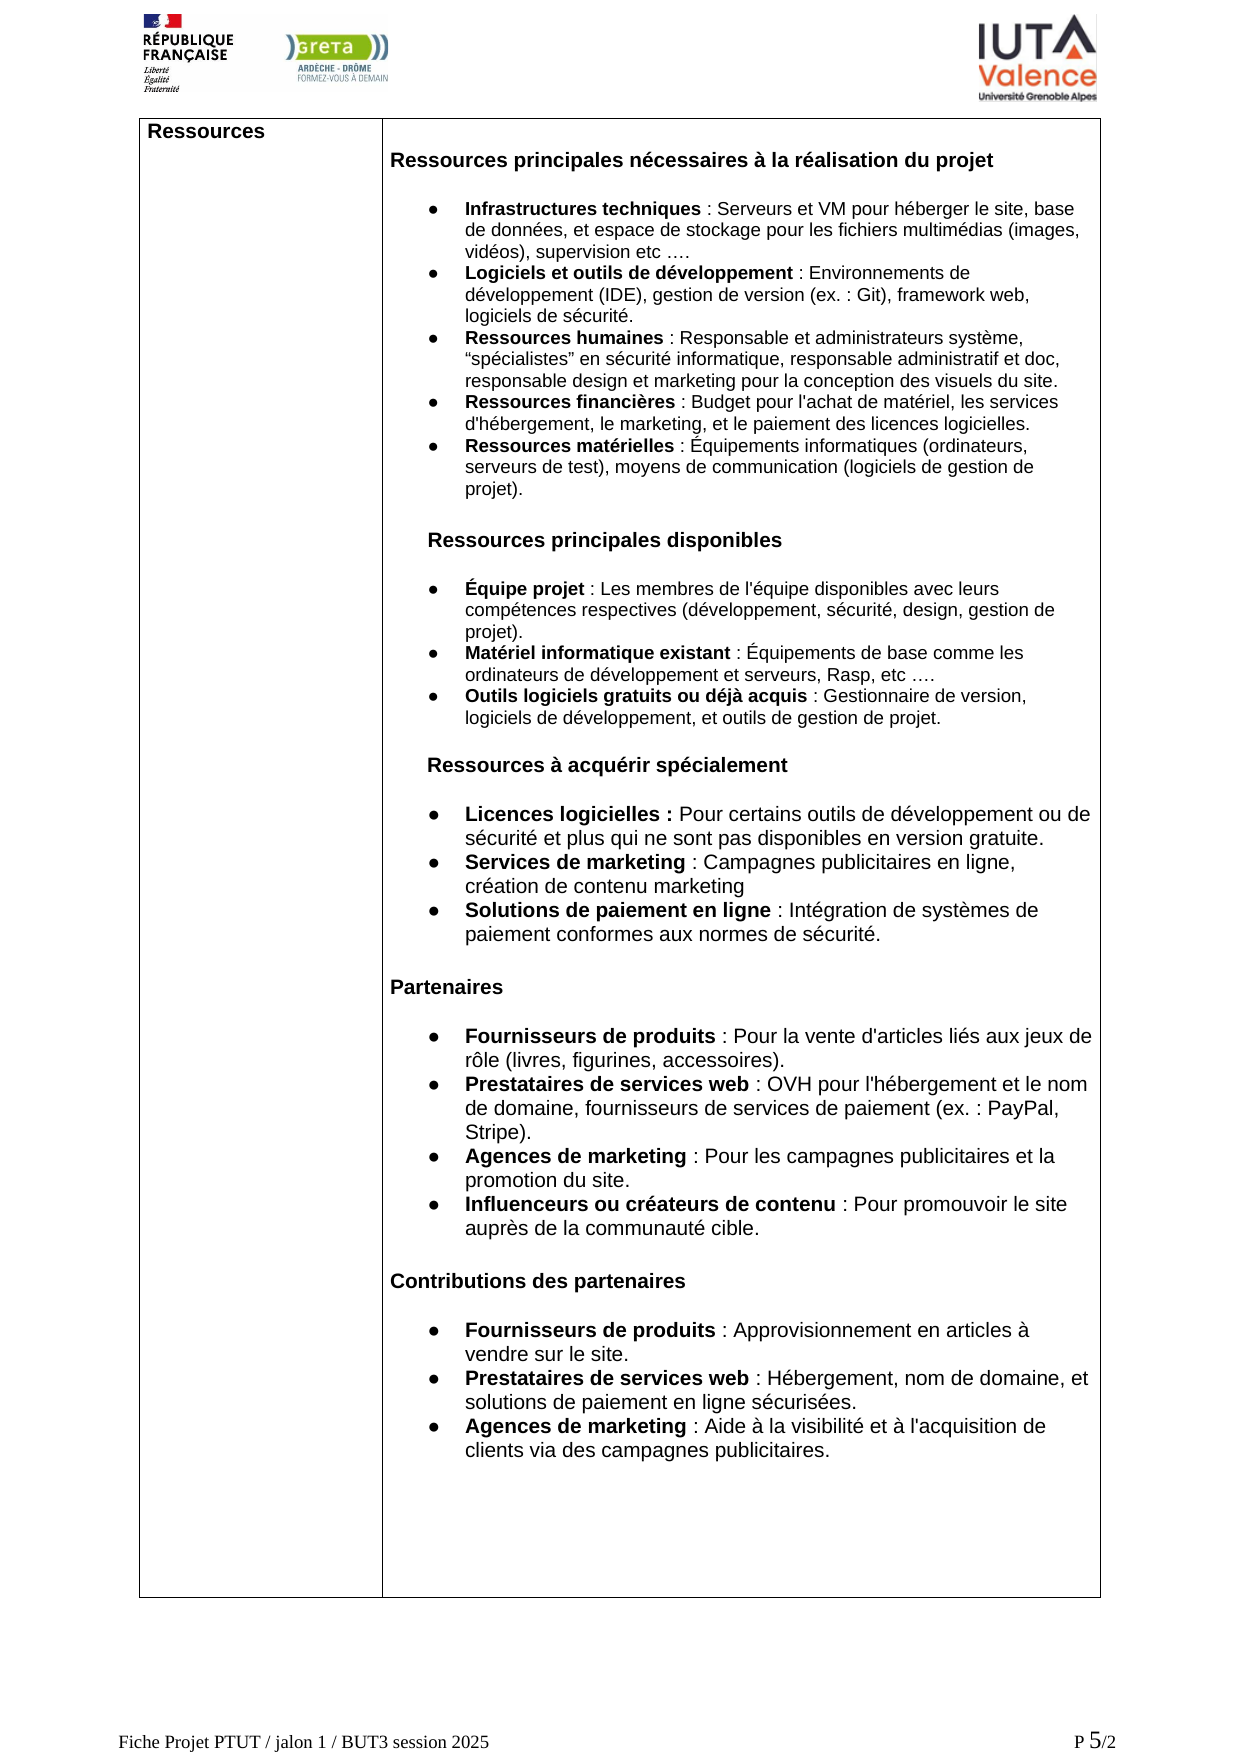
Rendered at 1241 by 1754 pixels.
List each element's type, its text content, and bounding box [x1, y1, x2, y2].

table_cell Ressources [140, 119, 382, 1597]
table_cell Ressources principales nécessaires à la réalisation du projet Infrastructures techniques : Serveurs et VM pour héberger le site, base de données, et espace de stockage pour les fichiers multimédias (images, vidéos), supervision etc …. Logiciels et outils de développement : Environnements de développement (IDE), gestion de version (ex. : Git), framework web, logiciels de sécurité. Ressources humaines : Responsable et administrateurs système, “spécialistes” en sécurité informatique, responsable administratif et doc, responsable design et marketing pour la conception des visuels du site. Ressources financières : Budget pour l'achat de matériel, les services d'hébergement, le marketing, et le paiement des licences logicielles. Ressources matérielles : Équipements informatiques (ordinateurs, serveurs de test), moyens de communication (logiciels de gestion de projet). Ressources principales disponibles Équipe projet : Les membres de l'équipe disponibles avec leurs compétences respectives (développement, sécurité, design, gestion de projet). Matériel informatique existant : Équipements de base comme les ordinateurs de développement et serveurs, Rasp, etc …. Outils logiciels gratuits ou déjà acquis : Gestionnaire de version, logiciels de développement, et outils de gestion de projet. Ressources à acquérir spécialement Licences logicielles : Pour certains outils de développement ou de sécurité et plus qui ne sont pas disponibles en version gratuite. Services de marketing : Campagnes publicitaires en ligne, création de contenu marketing Solutions de paiement en ligne : Intégration de systèmes de paiement conformes aux normes de sécurité. Partenaires Fournisseurs de produits : Pour la vente d'articles liés aux jeux de rôle (livres, figurines, accessoires). Prestataires de services web : OVH pour l'hébergement et le nom de domaine, fournisseurs de services de paiement (ex. : PayPal, Stripe). Agences de marketing : Pour les campagnes publicitaires et la promotion du site. Influenceurs ou créateurs de contenu : Pour promouvoir le site auprès de la communauté cible. Contributions des partenaires Fournisseurs de produits : Approvisionnement en articles à vendre sur le site. Prestataires de services web : Hébergement, nom de domaine, et solutions de paiement en ligne sécurisées. Agences de marketing : Aide à la visibilité et à l'acquisition de clients via des campagnes publicitaires. [383, 119, 1100, 1597]
picture [978, 14, 1098, 103]
picture [143, 14, 389, 92]
